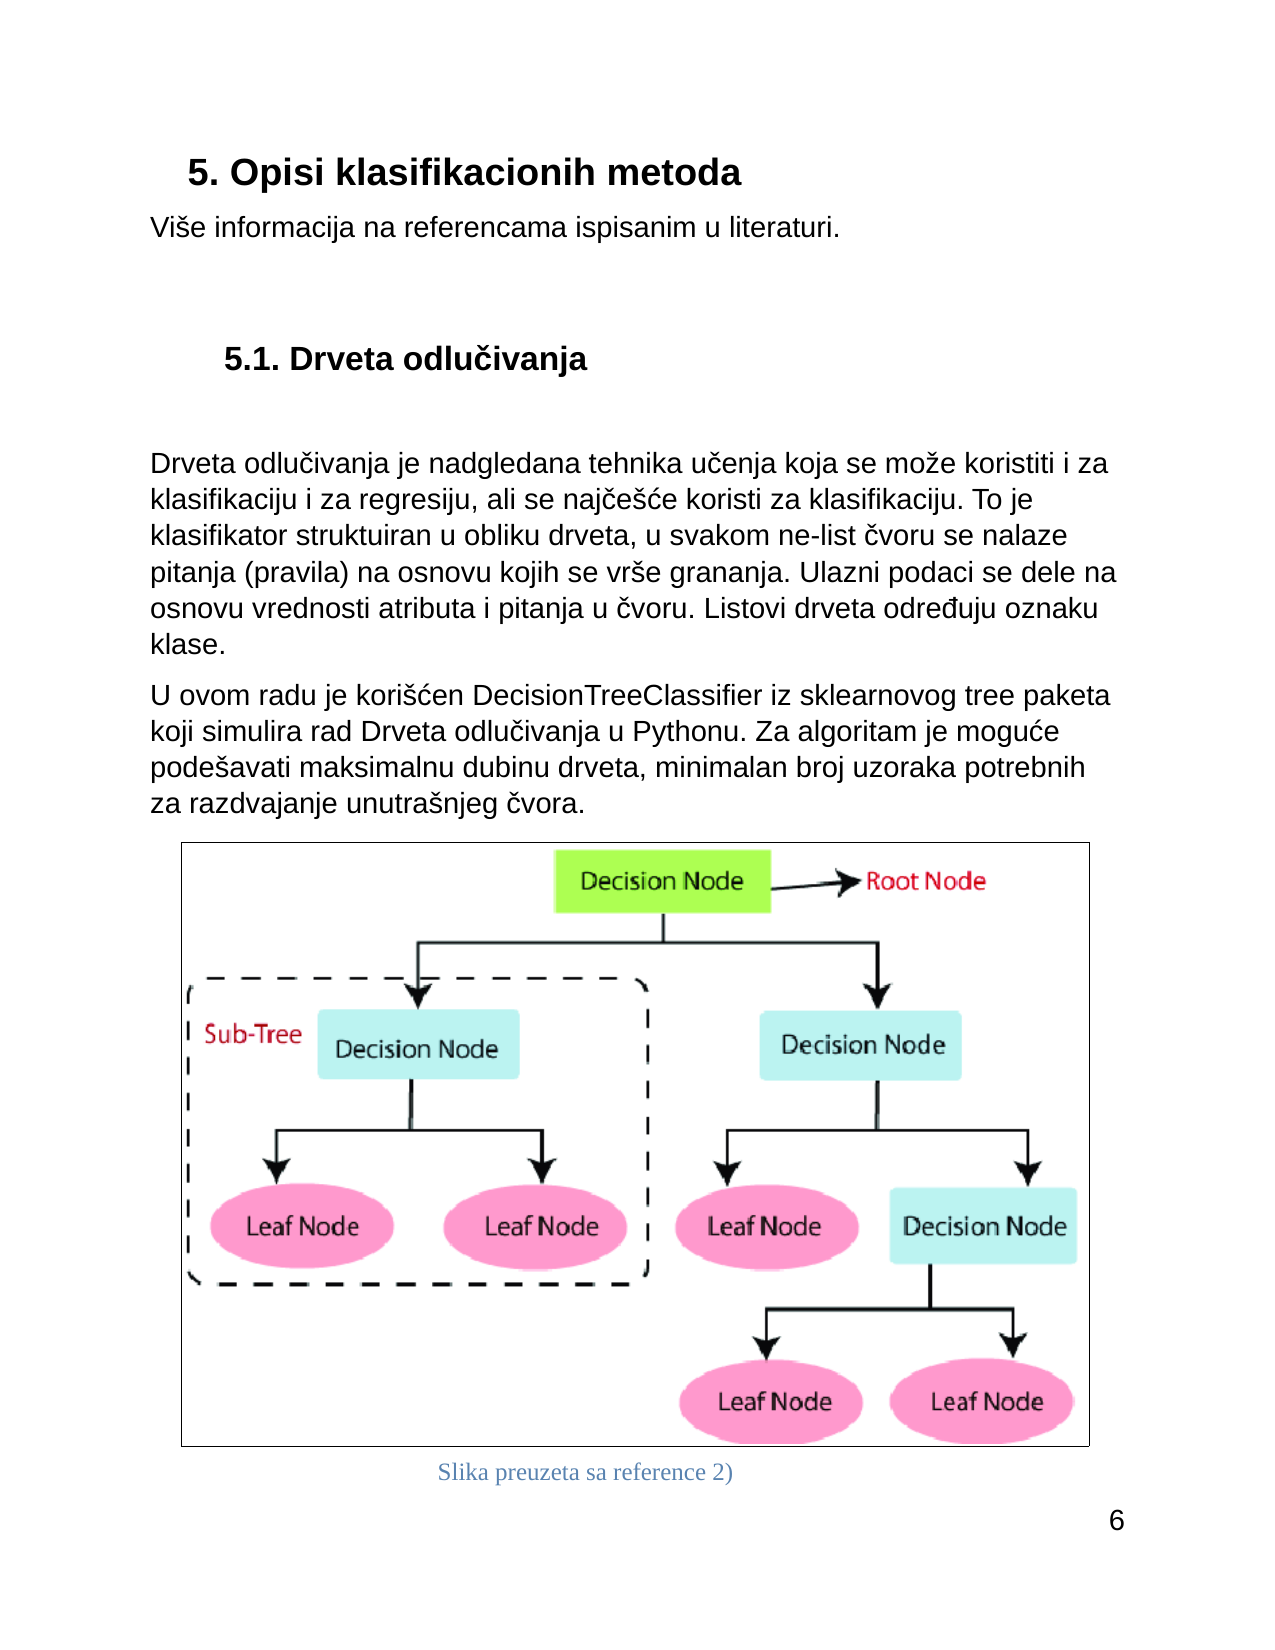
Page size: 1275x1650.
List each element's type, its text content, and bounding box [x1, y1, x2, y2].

text Drveta odlučivanja je nadgledana tehnika učenja koja se može koristiti i za klasifikaciju i za regresiju, ali se najčešće koristi za klasifikaciju. To je klasifikator struktuiran u obliku drveta, u svakom ne-list čvoru se nalaze pitanja (pravila) na osnovu kojih se vrše grananja. Ulazni podaci se dele na osnovu vrednosti atributa i pitanja u čvoru. Listovi drveta određuju oznaku klase. [150, 446, 1125, 660]
picture [183, 845, 1086, 1444]
subtitle 5. Opisi klasifikacionih metoda [187, 150, 1125, 194]
text U ovom radu je korišćen DecisionTreeClassifier iz sklearnovog tree paketa koji simulira rad Drveta odlučivanja u Pythonu. Za algoritam je moguće podešavati maksimalnu dubinu drveta, minimalan broj uzoraka potrebnih za razdvajanje unutrašnjeg čvora. [150, 678, 1125, 820]
subtitle 5.1. Drveta odlučivanja [187, 339, 1125, 377]
text Više informacija na referencama ispisanim u literaturi. [150, 209, 1125, 243]
